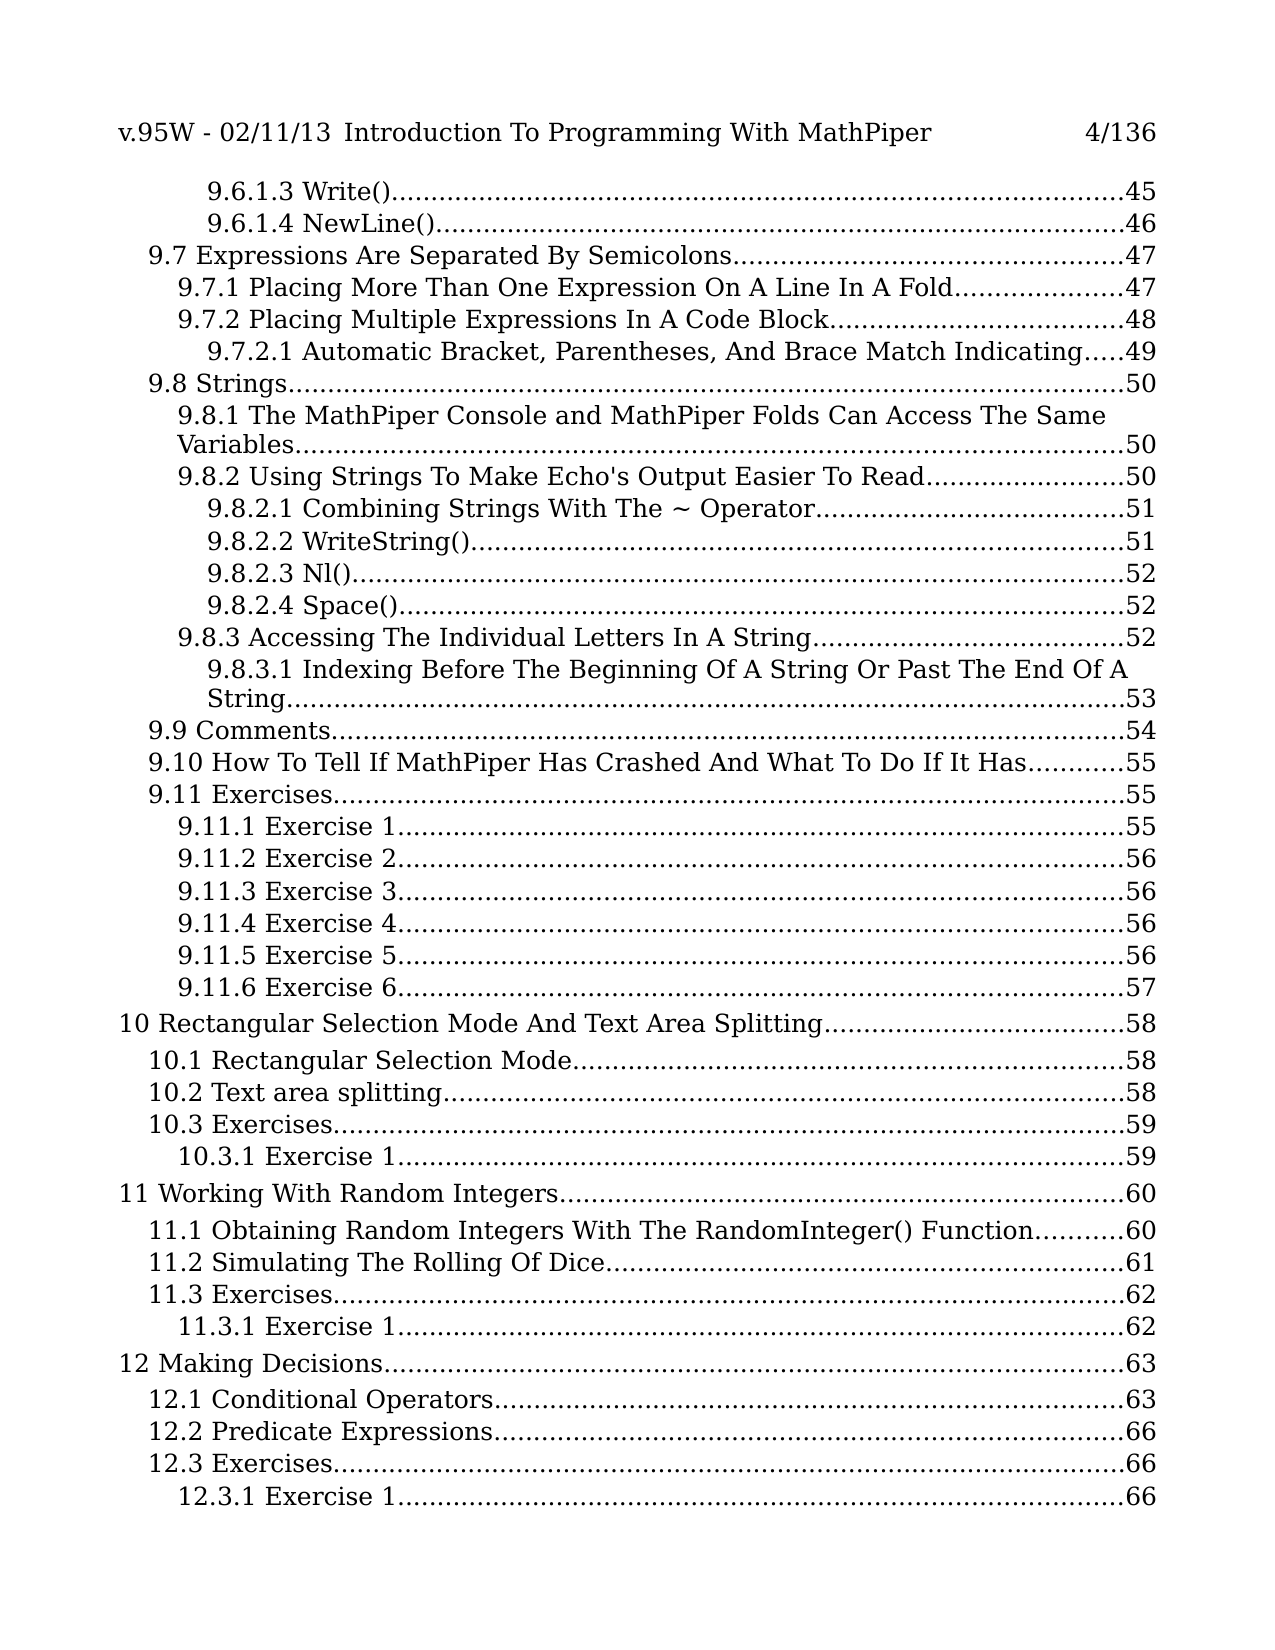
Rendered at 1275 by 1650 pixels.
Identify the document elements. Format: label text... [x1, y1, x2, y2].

text 9.8.2.4 Space() 52 [207, 591, 1157, 620]
text 9.7.1 Placing More Than One Expression On A Line In A Fold 47 [177, 273, 1157, 302]
text 9.8.2.1 Combining Strings With The ~ Operator 51 [207, 495, 1157, 524]
text 12.3 Exercises 66 [148, 1450, 1157, 1479]
text 9.7 Expressions Are Separated By Semicolons 47 [148, 241, 1157, 270]
text 10.3.1 Exercise 1 59 [177, 1143, 1157, 1172]
text 9.8.2.3 Nl() 52 [207, 559, 1157, 588]
text 9.7.2.1 Automatic Bracket, Parentheses, And Brace Match Indicating 49 [207, 337, 1157, 366]
text 12.2 Predicate Expressions 66 [148, 1418, 1157, 1447]
text 10.1 Rectangular Selection Mode 58 [148, 1046, 1157, 1076]
text 10.3 Exercises 59 [148, 1111, 1157, 1140]
text 9.10 How To Tell If MathPiper Has Crashed And What To Do If It Has 55 [148, 748, 1157, 778]
text 12 Making Decisions 63 [118, 1349, 1157, 1378]
text 9.8.2.2 WriteString() 51 [207, 527, 1157, 556]
text 9.11.1 Exercise 1 55 [177, 813, 1157, 842]
text 9.11 Exercises 55 [148, 781, 1157, 810]
text 11 Working With Random Integers 60 [118, 1179, 1157, 1208]
text 9.6.1.3 Write() 45 [207, 177, 1157, 206]
text 9.11.5 Exercise 5 56 [177, 941, 1157, 970]
text 9.11.6 Exercise 6 57 [177, 973, 1157, 1002]
text 9.8.3.1 Indexing Before The Beginning Of A String Or Past The End Of A String 53 [207, 655, 1157, 713]
text 11.1 Obtaining Random Integers With The RandomInteger() Function 60 [148, 1216, 1157, 1245]
text 9.11.4 Exercise 4 56 [177, 909, 1157, 938]
text 11.2 Simulating The Rolling Of Dice 61 [148, 1248, 1157, 1277]
text 9.7.2 Placing Multiple Expressions In A Code Block 48 [177, 305, 1157, 334]
text 11.3 Exercises 62 [148, 1280, 1157, 1309]
text 9.6.1.4 NewLine() 46 [207, 209, 1157, 238]
text 9.11.3 Exercise 3 56 [177, 877, 1157, 906]
text 9.8.2 Using Strings To Make Echo's Output Easier To Read 50 [177, 463, 1157, 492]
text 11.3.1 Exercise 1 62 [177, 1312, 1157, 1341]
text 10 Rectangular Selection Mode And Text Area Splitting 58 [118, 1010, 1157, 1039]
text 12.3.1 Exercise 1 66 [177, 1482, 1157, 1511]
text 9.8 Strings 50 [148, 369, 1157, 398]
text 10.2 Text area splitting 58 [148, 1078, 1157, 1108]
text 9.8.3 Accessing The Individual Letters In A String 52 [177, 623, 1157, 652]
text 12.1 Conditional Operators 63 [148, 1386, 1157, 1415]
text 9.8.1 The MathPiper Console and MathPiper Folds Can Access The Same Variables 50 [177, 401, 1157, 460]
text 9.11.2 Exercise 2 56 [177, 845, 1157, 874]
text 9.9 Comments 54 [148, 716, 1157, 746]
